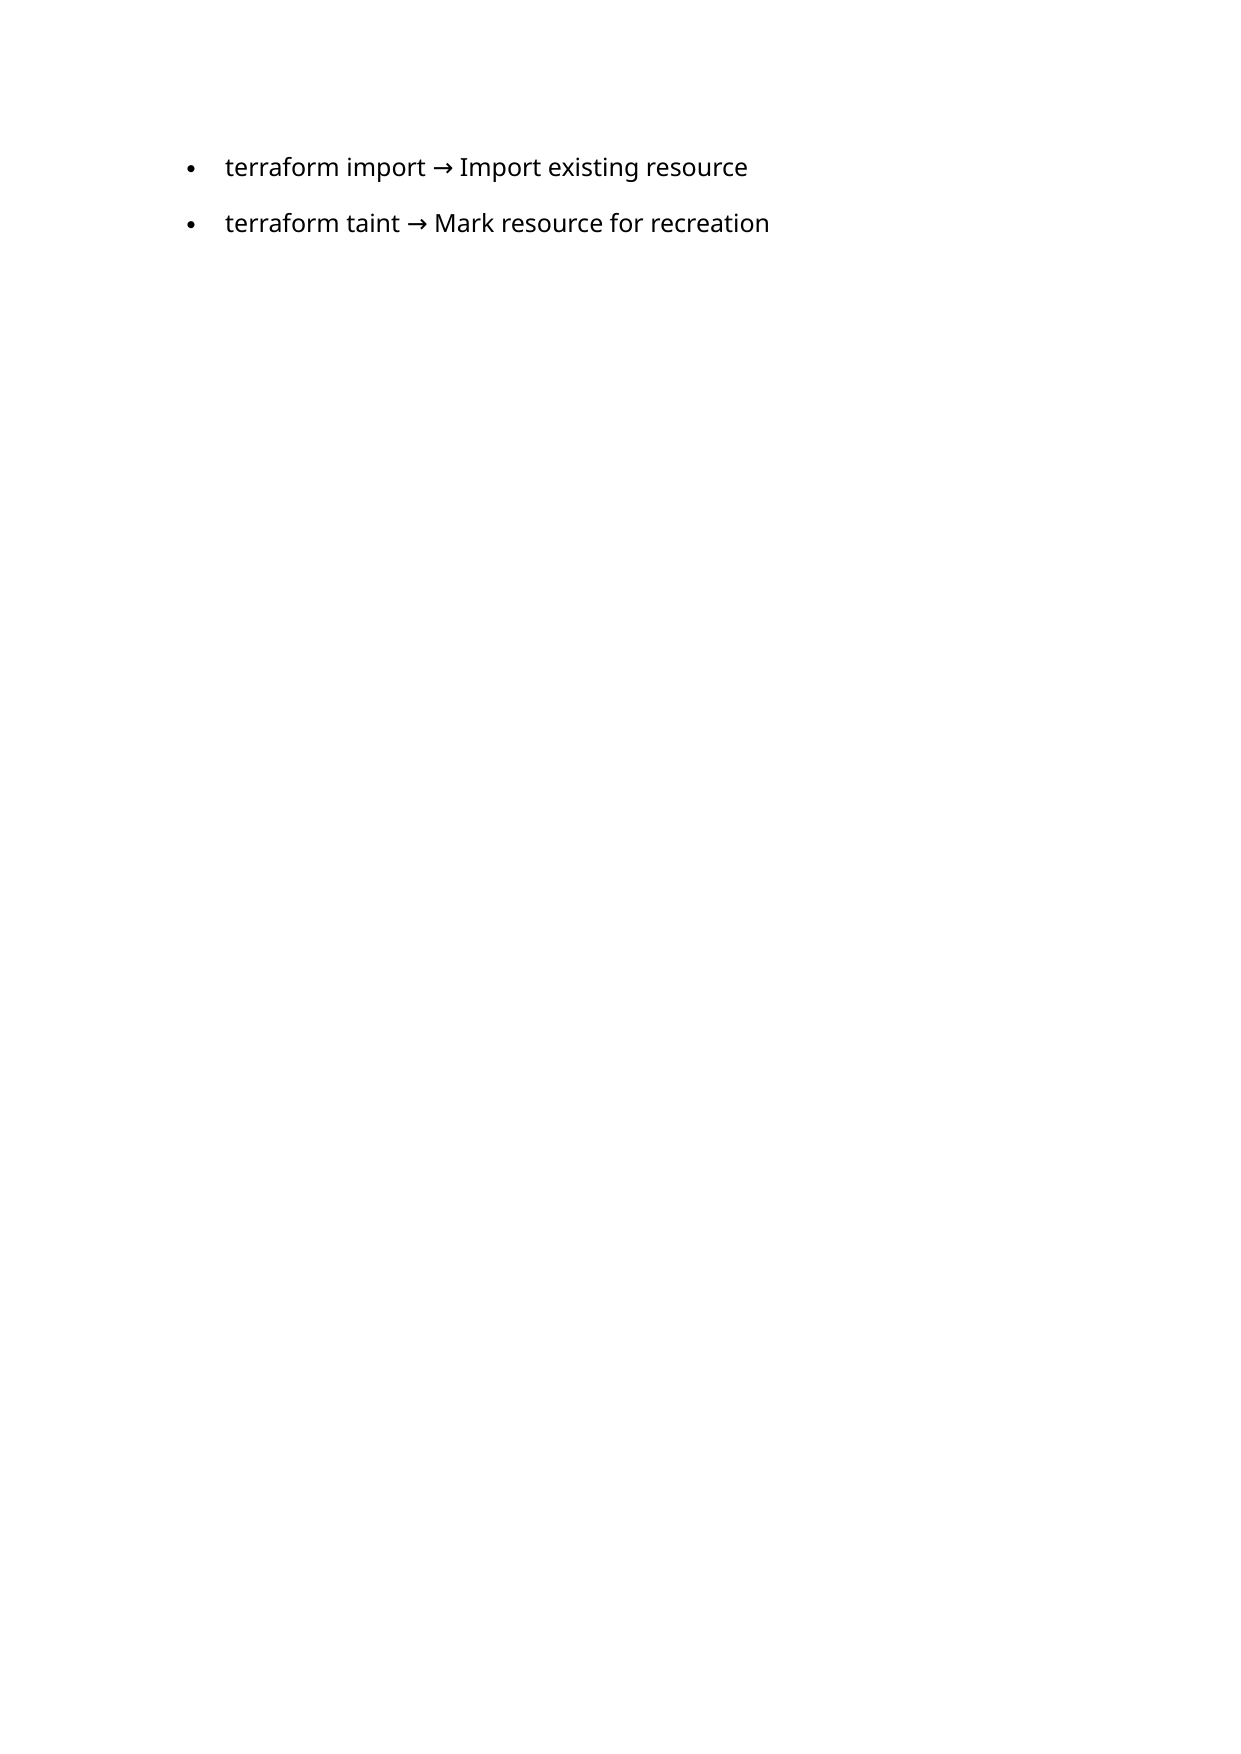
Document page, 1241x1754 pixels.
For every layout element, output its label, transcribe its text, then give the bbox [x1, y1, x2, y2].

list terraform import → Import existing resource [187, 150, 1090, 184]
list terraform taint → Mark resource for recreation [187, 206, 1090, 240]
